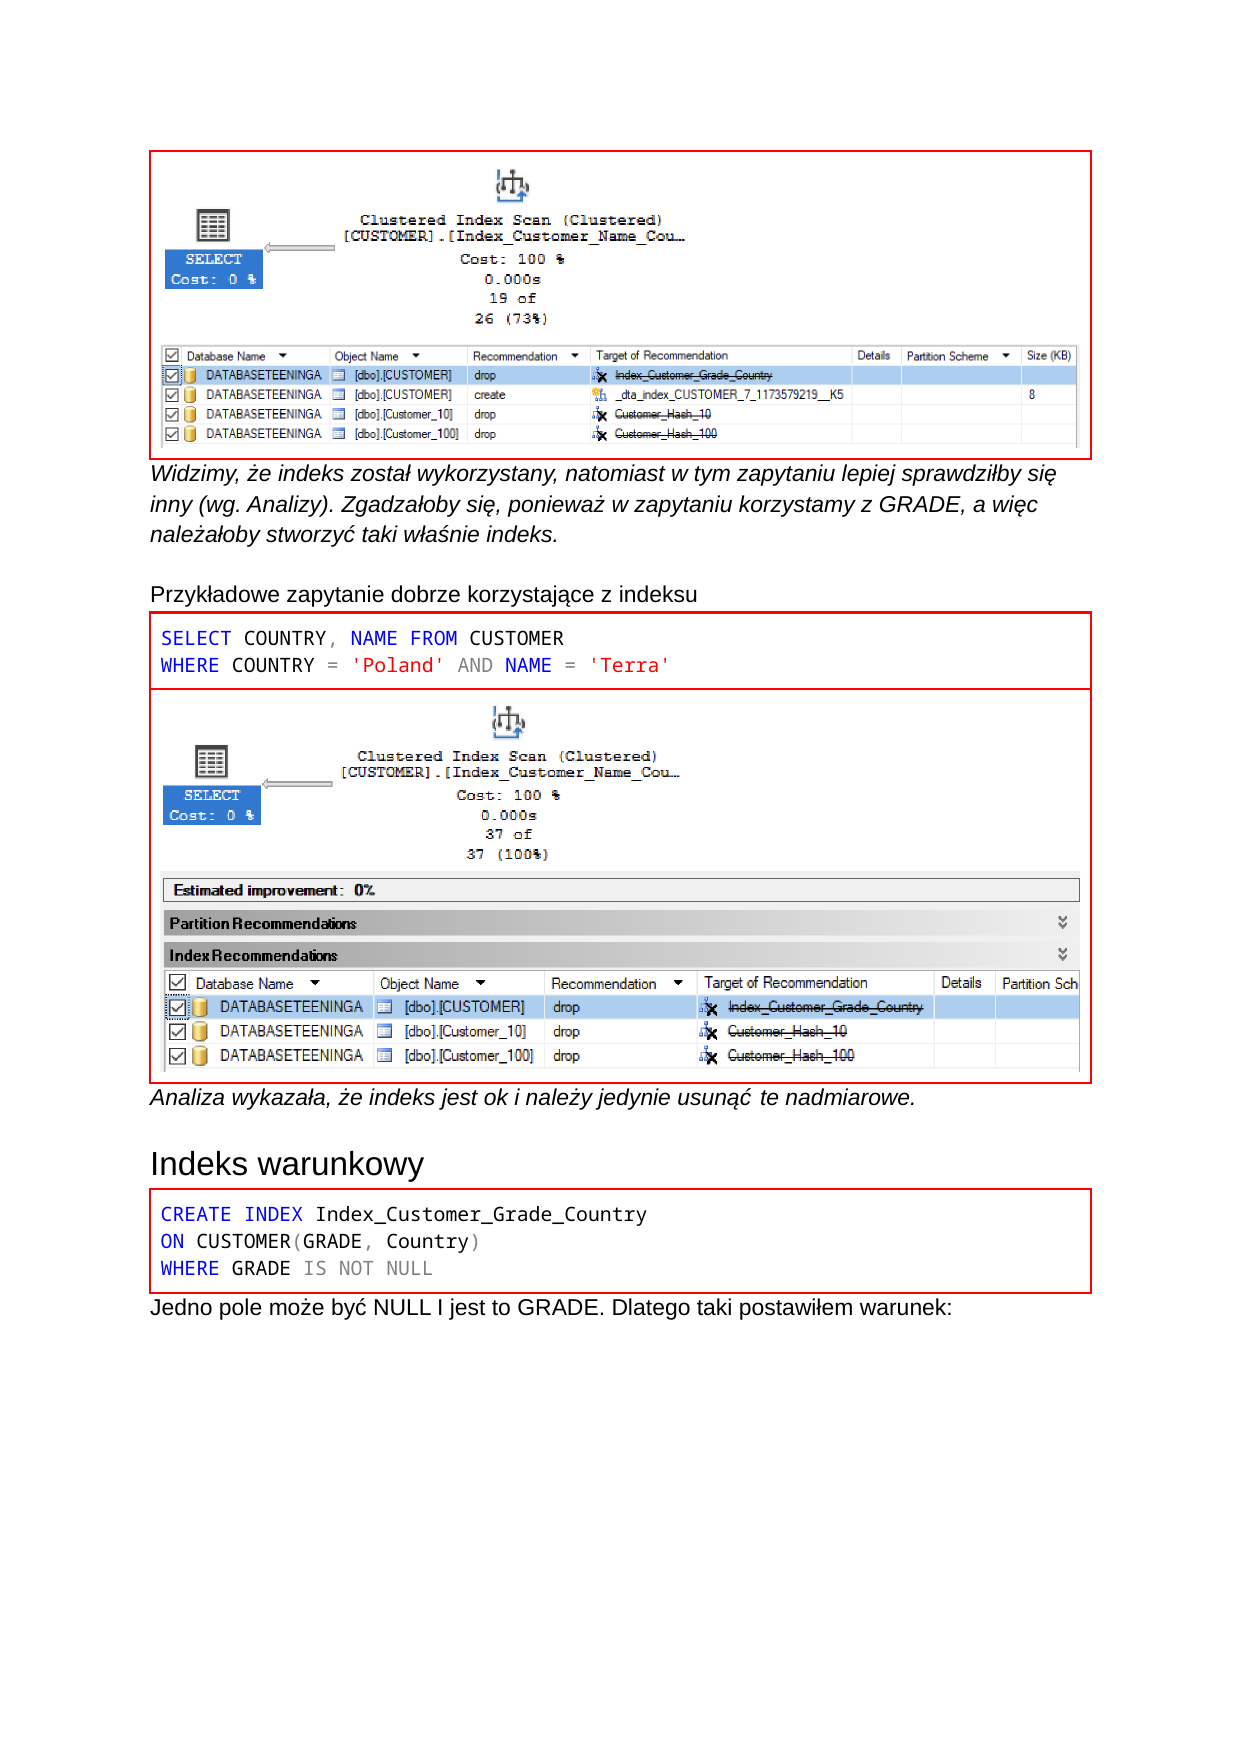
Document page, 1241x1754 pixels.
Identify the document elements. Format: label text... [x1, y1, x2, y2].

text Jedno pole może być NULL I jest to GRADE. Dlatego taki postawiłem warunek: [150, 1294, 1090, 1321]
table_cell [151, 690, 1090, 1082]
text Indeks warunkowy [150, 1144, 1090, 1182]
text Widzimy, że indeks został wykorzystany, natomiast w tym zapytaniu lepiej sprawdziłby się inny (wg. Analizy). Zgadzałoby się, ponieważ w zapytaniu korzystamy z GRADE, a więc należałoby stworzyć taki właśnie indeks. [150, 460, 1090, 547]
text Przykładowe zapytanie dobrze korzystające z indeksu [150, 581, 1090, 608]
table_header SELECT COUNTRY, NAME FROM CUSTOMER WHERE COUNTRY = 'Poland' AND NAME = 'Terra' [151, 614, 1090, 688]
table_header [151, 152, 1090, 458]
text Analiza wykazała, że indeks jest ok i należy jedynie usunąć te nadmiarowe. [150, 1084, 1090, 1110]
table_header CREATE INDEX Index_Customer_Grade_Country ON CUSTOMER(GRADE, Country) WHERE GRADE IS NOT NULL [151, 1190, 1090, 1292]
